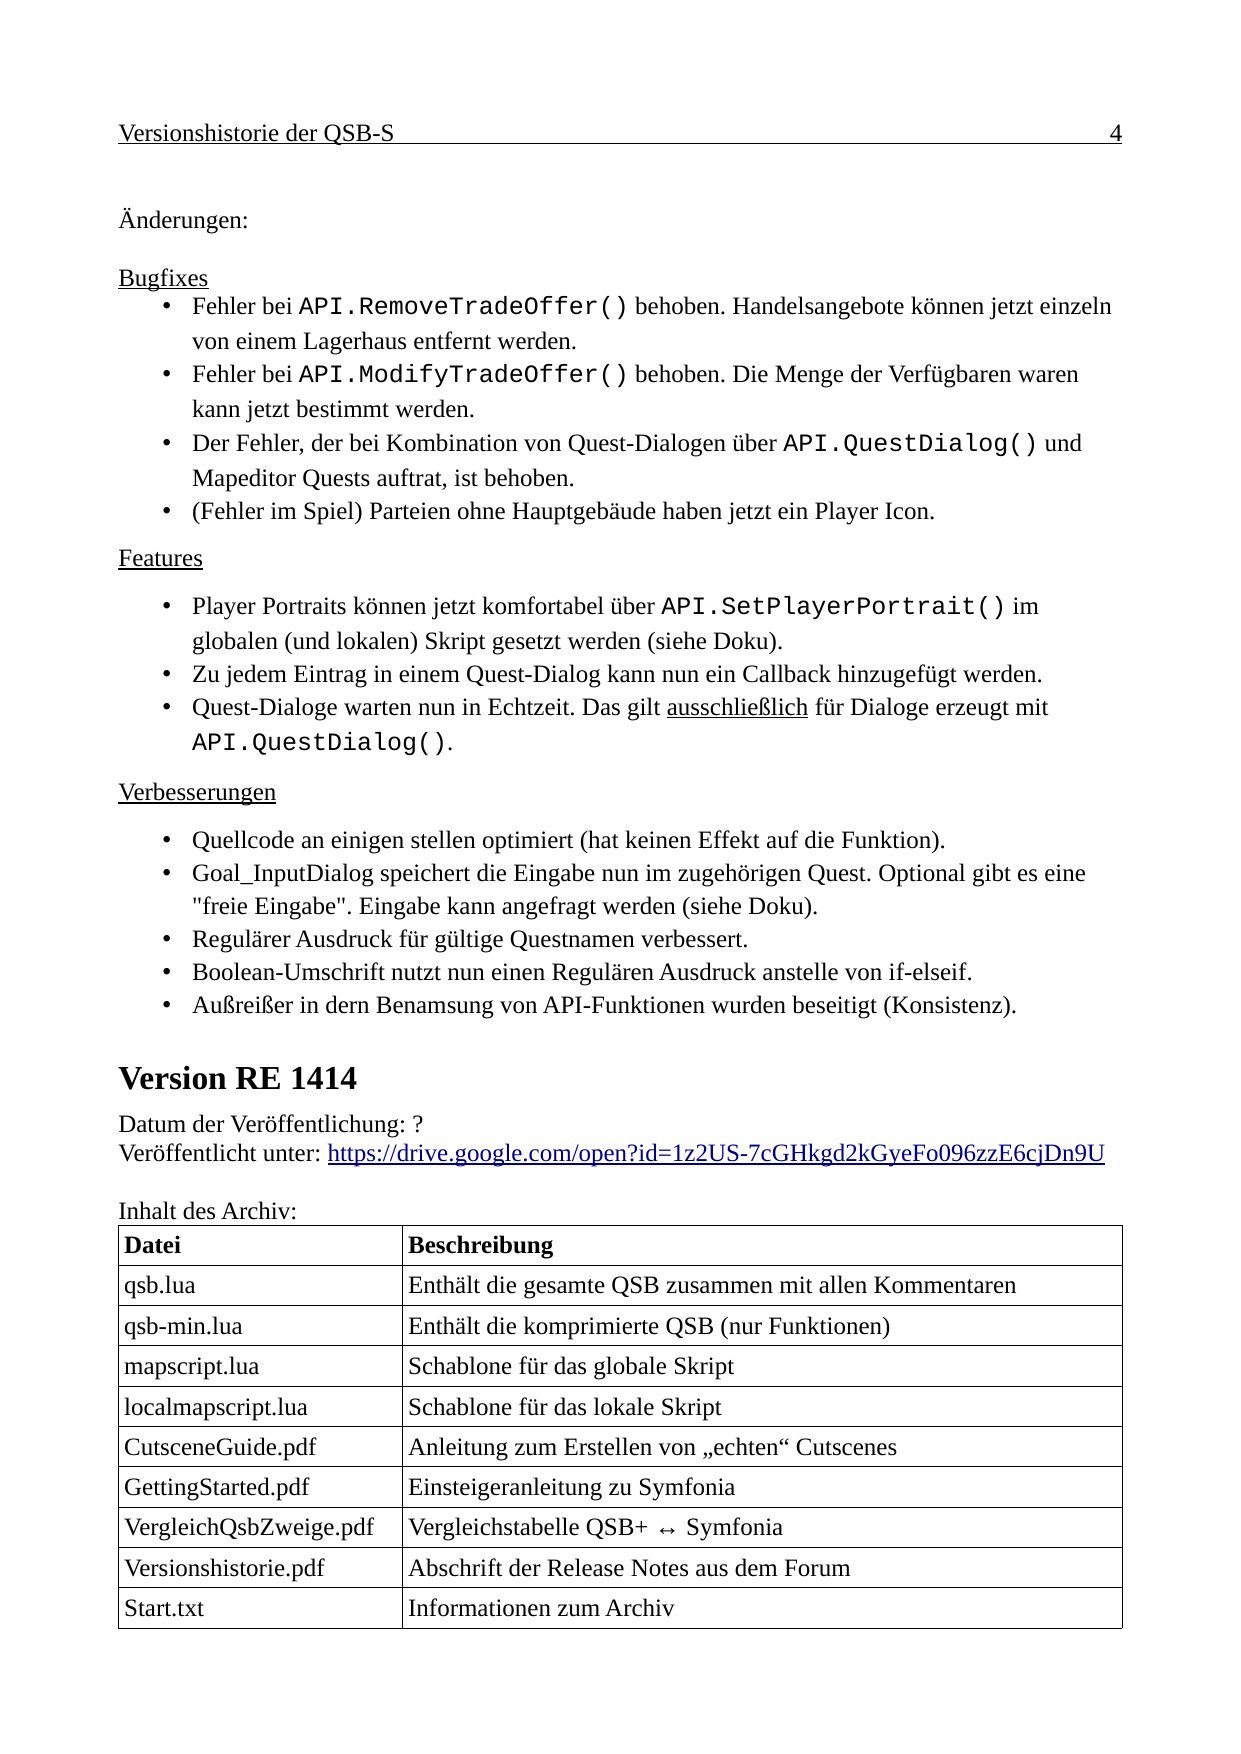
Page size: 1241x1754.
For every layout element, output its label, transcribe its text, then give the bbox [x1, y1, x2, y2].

table_header Beschreibung [403, 1226, 1122, 1265]
table_cell Abschrift der Release Notes aus dem Forum [403, 1548, 1122, 1587]
list Regulärer Ausdruck für gültige Questnamen verbessert. [162, 924, 1122, 953]
text Bugfixes [118, 234, 1122, 291]
list Zu jedem Eintrag in einem Quest-Dialog kann nun ein Callback hinzugefügt werden. [162, 659, 1122, 688]
list Goal_InputDialog speichert die Eingabe nun im zugehörigen Quest. Optional gibt es eine "freie Eingabe". Eingabe kann angefragt werden (siehe Doku). [162, 858, 1122, 919]
table_cell Vergleichstabelle QSB+ ↔ Symfonia [403, 1508, 1122, 1547]
table_cell localmapscript.lua [119, 1387, 402, 1426]
list (Fehler im Spiel) Parteien ohne Hauptgebäude haben jetzt ein Player Icon. [162, 496, 1122, 524]
table_cell Enthält die komprimierte QSB (nur Funktionen) [403, 1306, 1122, 1345]
table_cell Schablone für das globale Skript [403, 1346, 1122, 1386]
list Außreißer in dern Benamsung von API-Funktionen wurden beseitigt (Konsistenz). [162, 990, 1122, 1019]
text Features [118, 543, 1122, 572]
list Player Portraits können jetzt komfortabel über API.SetPlayerPortrait() im globalen (und lokalen) Skript gesetzt werden (siehe Doku). [162, 591, 1122, 655]
subtitle Version RE 1414 [118, 1058, 1122, 1097]
text Veröffentlicht unter: https://drive.google.com/open?id=1z2US-7cGHkgd2kGyeFo096zzE6cjDn9U [118, 1138, 1122, 1167]
table_cell CutsceneGuide.pdf [119, 1427, 402, 1466]
table_header Datei [119, 1226, 402, 1265]
table_cell mapscript.lua [119, 1346, 402, 1386]
list Der Fehler, der bei Kombination von Quest-Dialogen über API.QuestDialog() und Mapeditor Quests auftrat, ist behoben. [162, 428, 1122, 491]
table_cell Enthält die gesamte QSB zusammen mit allen Kommentaren [403, 1266, 1122, 1305]
table_cell VergleichQsbZweige.pdf [119, 1508, 402, 1547]
list Quest-Dialoge warten nun in Echtzeit. Das gilt ausschließlich für Dialoge erzeugt mit API.QuestDialog(). [162, 692, 1122, 758]
list Quellcode an einigen stellen optimiert (hat keinen Effekt auf die Funktion). [162, 825, 1122, 853]
table_cell GettingStarted.pdf [119, 1467, 402, 1507]
list Boolean-Umschrift nutzt nun einen Regulären Ausdruck anstelle von if-elseif. [162, 957, 1122, 986]
table_cell Versionshistorie.pdf [119, 1548, 402, 1587]
table_cell qsb-min.lua [119, 1306, 402, 1345]
text Verbesserungen [118, 777, 1122, 806]
table_cell Start.txt [119, 1588, 402, 1628]
text Datum der Veröffentlichung: ? [118, 1109, 1122, 1138]
table_cell Einsteigeranleitung zu Symfonia [403, 1467, 1122, 1507]
list Fehler bei API.RemoveTradeOffer() behoben. Handelsangebote können jetzt einzeln von einem Lagerhaus entfernt werden. [162, 291, 1122, 355]
table_cell qsb.lua [119, 1266, 402, 1305]
table_cell Schablone für das lokale Skript [403, 1387, 1122, 1426]
text Inhalt des Archiv: [118, 1196, 1122, 1224]
text Änderungen: [118, 205, 1122, 234]
table_cell Anleitung zum Erstellen von „echten“ Cutscenes [403, 1427, 1122, 1466]
list Fehler bei API.ModifyTradeOffer() behoben. Die Menge der Verfügbaren waren kann jetzt bestimmt werden. [162, 359, 1122, 423]
table_cell Informationen zum Archiv [403, 1588, 1122, 1628]
